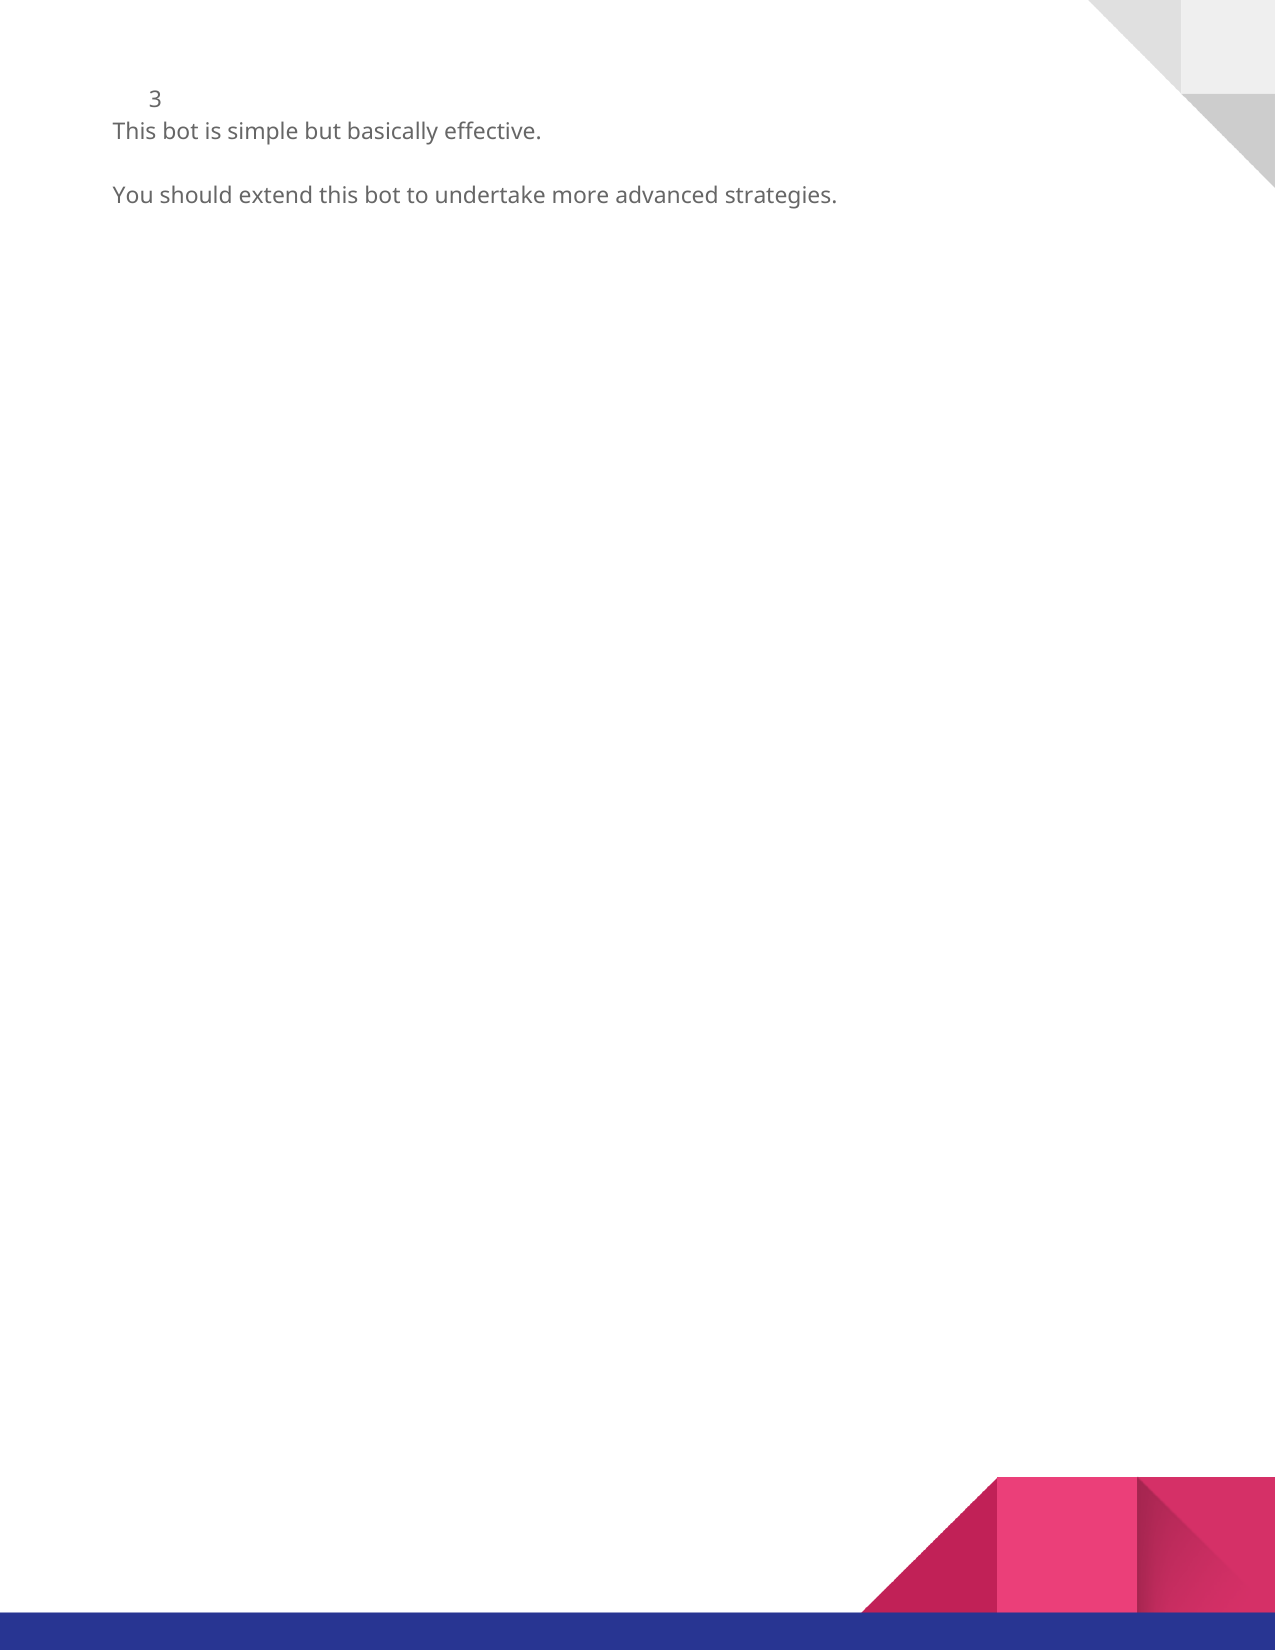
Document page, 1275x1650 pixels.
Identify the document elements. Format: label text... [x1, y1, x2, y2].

text This bot is simple but basically effective. [112, 114, 1191, 146]
text You should extend this bot to undertake more advanced strategies. [112, 179, 1191, 210]
picture [0, 1476, 1275, 1650]
picture [1087, 0, 1275, 188]
